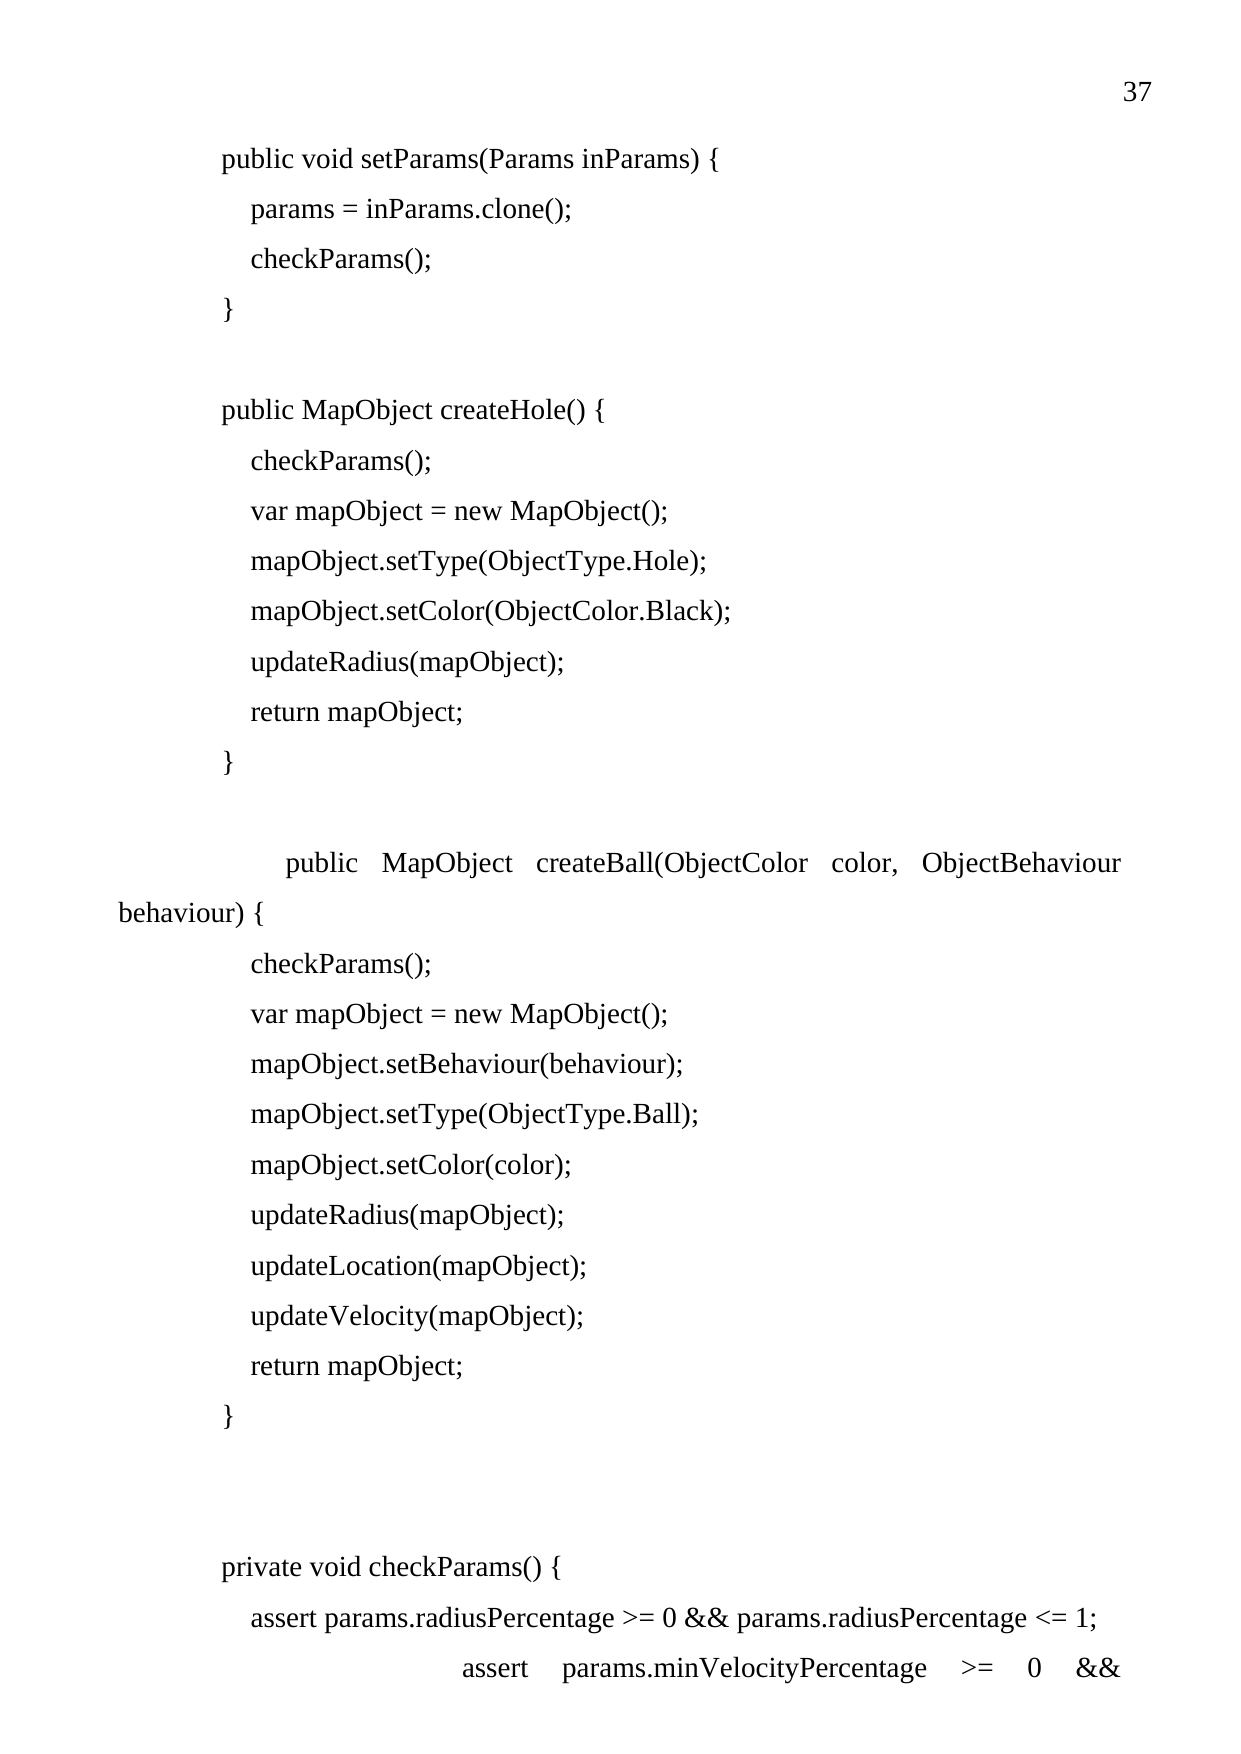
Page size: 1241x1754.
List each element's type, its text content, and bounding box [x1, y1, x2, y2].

text mapObject.setColor(color); [118, 1147, 1122, 1181]
text mapObject.setColor(ObjectColor.Black); [118, 593, 1122, 627]
text var mapObject = new MapObject(); [118, 996, 1122, 1029]
text public MapObject createHole() { [118, 392, 1122, 426]
text updateLocation(mapObject); [118, 1248, 1122, 1281]
text return mapObject; [118, 1348, 1122, 1382]
text } [118, 292, 1122, 325]
text updateVelocity(mapObject); [118, 1298, 1122, 1331]
text public void setParams(Params inParams) { [118, 141, 1122, 174]
text assert params.radiusPercentage >= 0 && params.radiusPercentage <= 1; [118, 1600, 1122, 1633]
text mapObject.setType(ObjectType.Ball); [118, 1097, 1122, 1130]
text mapObject.setType(ObjectType.Hole); [118, 543, 1122, 577]
text return mapObject; [118, 694, 1122, 728]
text } [118, 744, 1122, 778]
text checkParams(); [118, 946, 1122, 979]
text private void checkParams() { [118, 1549, 1122, 1583]
text checkParams(); [118, 443, 1122, 476]
text mapObject.setBehaviour(behaviour); [118, 1046, 1122, 1080]
text } [118, 1398, 1122, 1432]
text checkParams(); [118, 241, 1122, 275]
text public MapObject createBall(ObjectColor color, ObjectBehaviour behaviour) { [118, 845, 1122, 929]
text assert params.minVelocityPercentage >= 0 && [118, 1650, 1122, 1684]
text updateRadius(mapObject); [118, 644, 1122, 677]
text params = inParams.clone(); [118, 191, 1122, 224]
text var mapObject = new MapObject(); [118, 493, 1122, 526]
text updateRadius(mapObject); [118, 1197, 1122, 1231]
